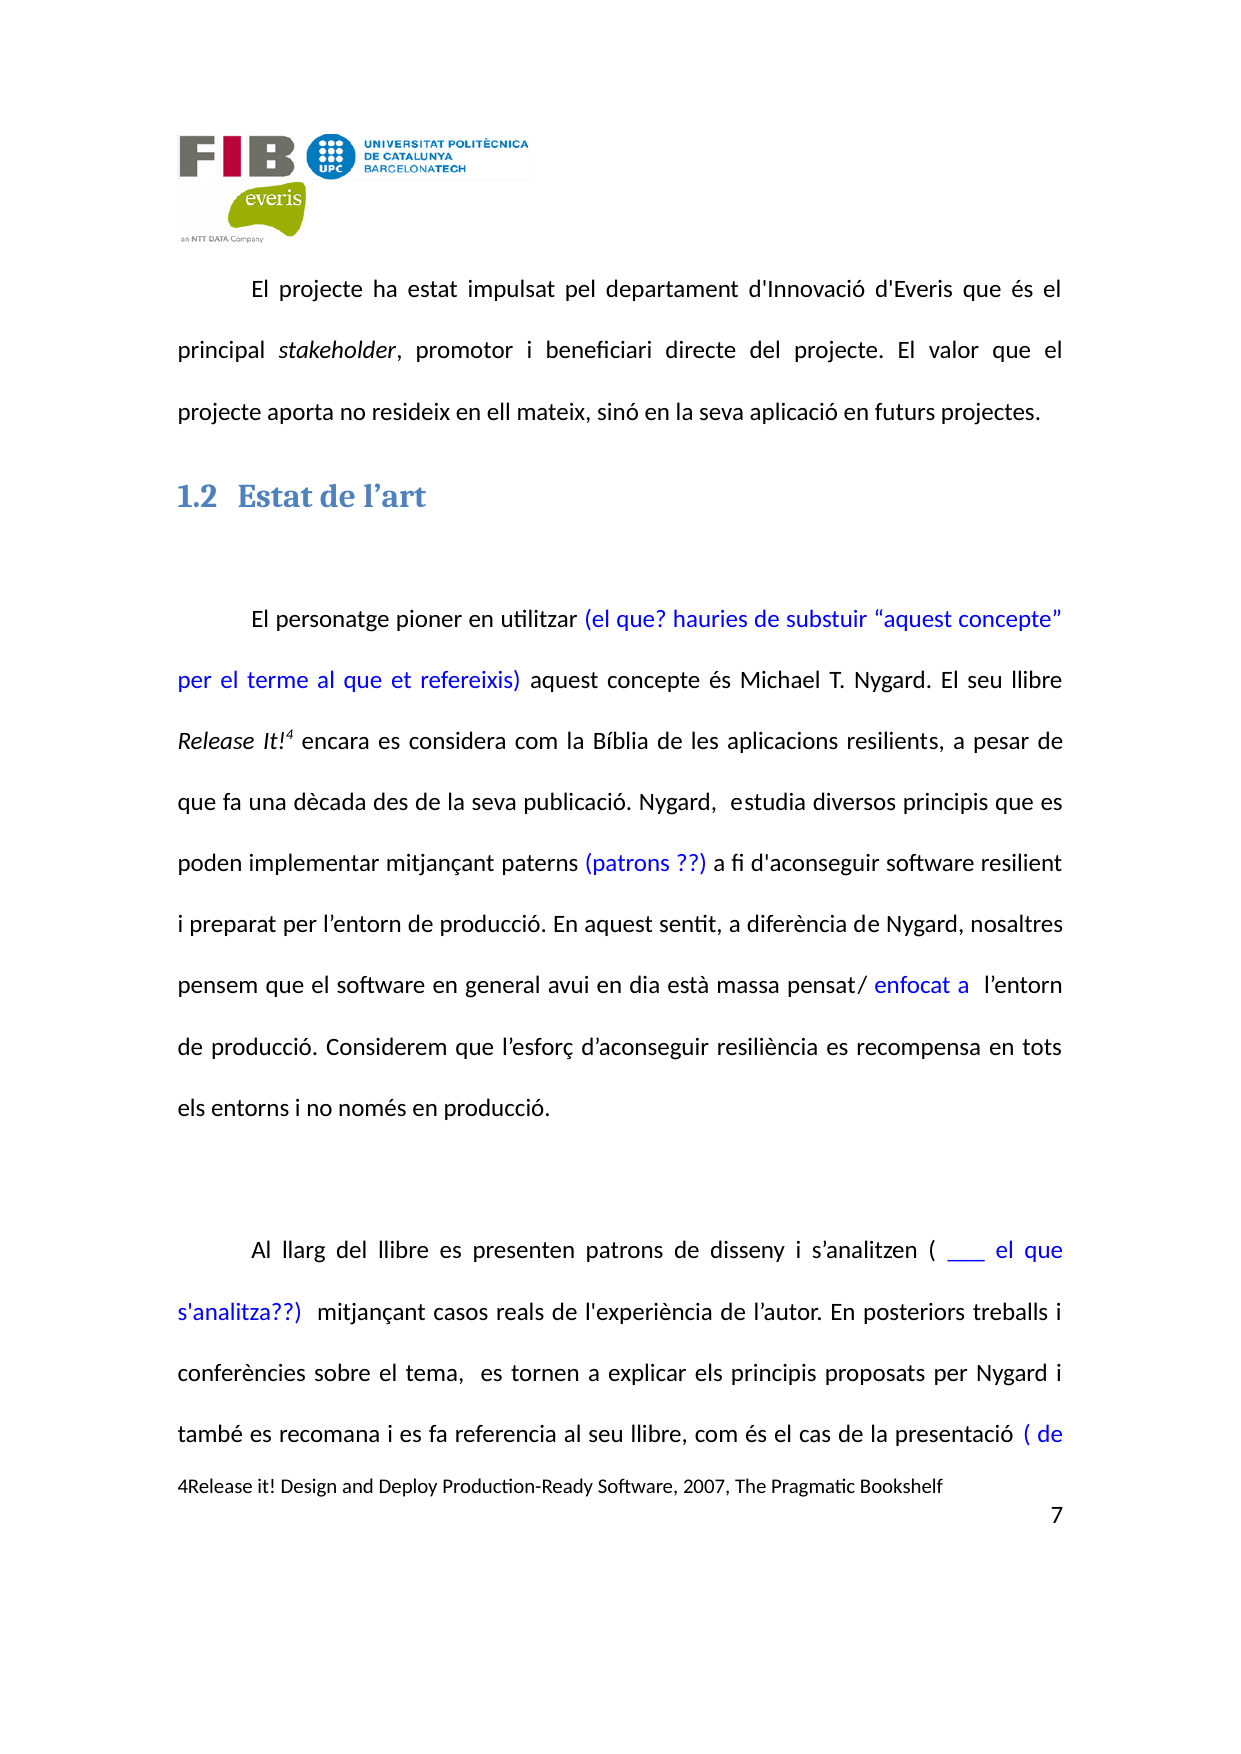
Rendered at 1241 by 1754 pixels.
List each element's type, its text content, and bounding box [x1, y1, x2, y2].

picture [177, 134, 529, 243]
text El personatge pioner en utilitzar (el que? hauries de substuir “aquest concepte” per el terme al que et refereixis) aquest concepte és Michael T. Nygard. El seu llibre Release It! encara es considera com la Bíblia de les aplicacions resilients, a pesar de que fa una dècada des de la seva publicació. Nygard, estudia diversos principis que es poden implementar mitjançant paterns (patrons ??) a fi d'aconseguir software resilient i preparat per l’entorn de producció. En aquest sentit, a diferència de Nygard, nosaltres pensem que el software en general avui en dia està massa pensat/ enfocat a l’entorn de producció. Considerem que l’esforç d’aconseguir resiliència es recompensa en tots els entorns i no només en producció. [177, 603, 1063, 1122]
text Release it! Design and Deploy Production-Ready Software, 2007, The Pragmatic Bookshelf [177, 1473, 1063, 1499]
subtitle Estat de l’art [177, 477, 1063, 516]
text Al llarg del llibre es presenten patrons de disseny i s’analitzen ( ___ el que s'analitza??) mitjançant casos reals de l'experiència de l’autor. En posteriors treballs i conferències sobre el tema, es tornen a explicar els principis proposats per Nygard i també es recomana i es fa referencia al seu llibre, com és el cas de la presentació ( de [177, 1235, 1063, 1448]
text El projecte ha estat impulsat pel departament d'Innovació d'Everis que és el principal stakeholder, promotor i beneficiari directe del projecte. El valor que el projecte aporta no resideix en ell mateix, sinó en la seva aplicació en futurs projectes. [177, 273, 1063, 426]
